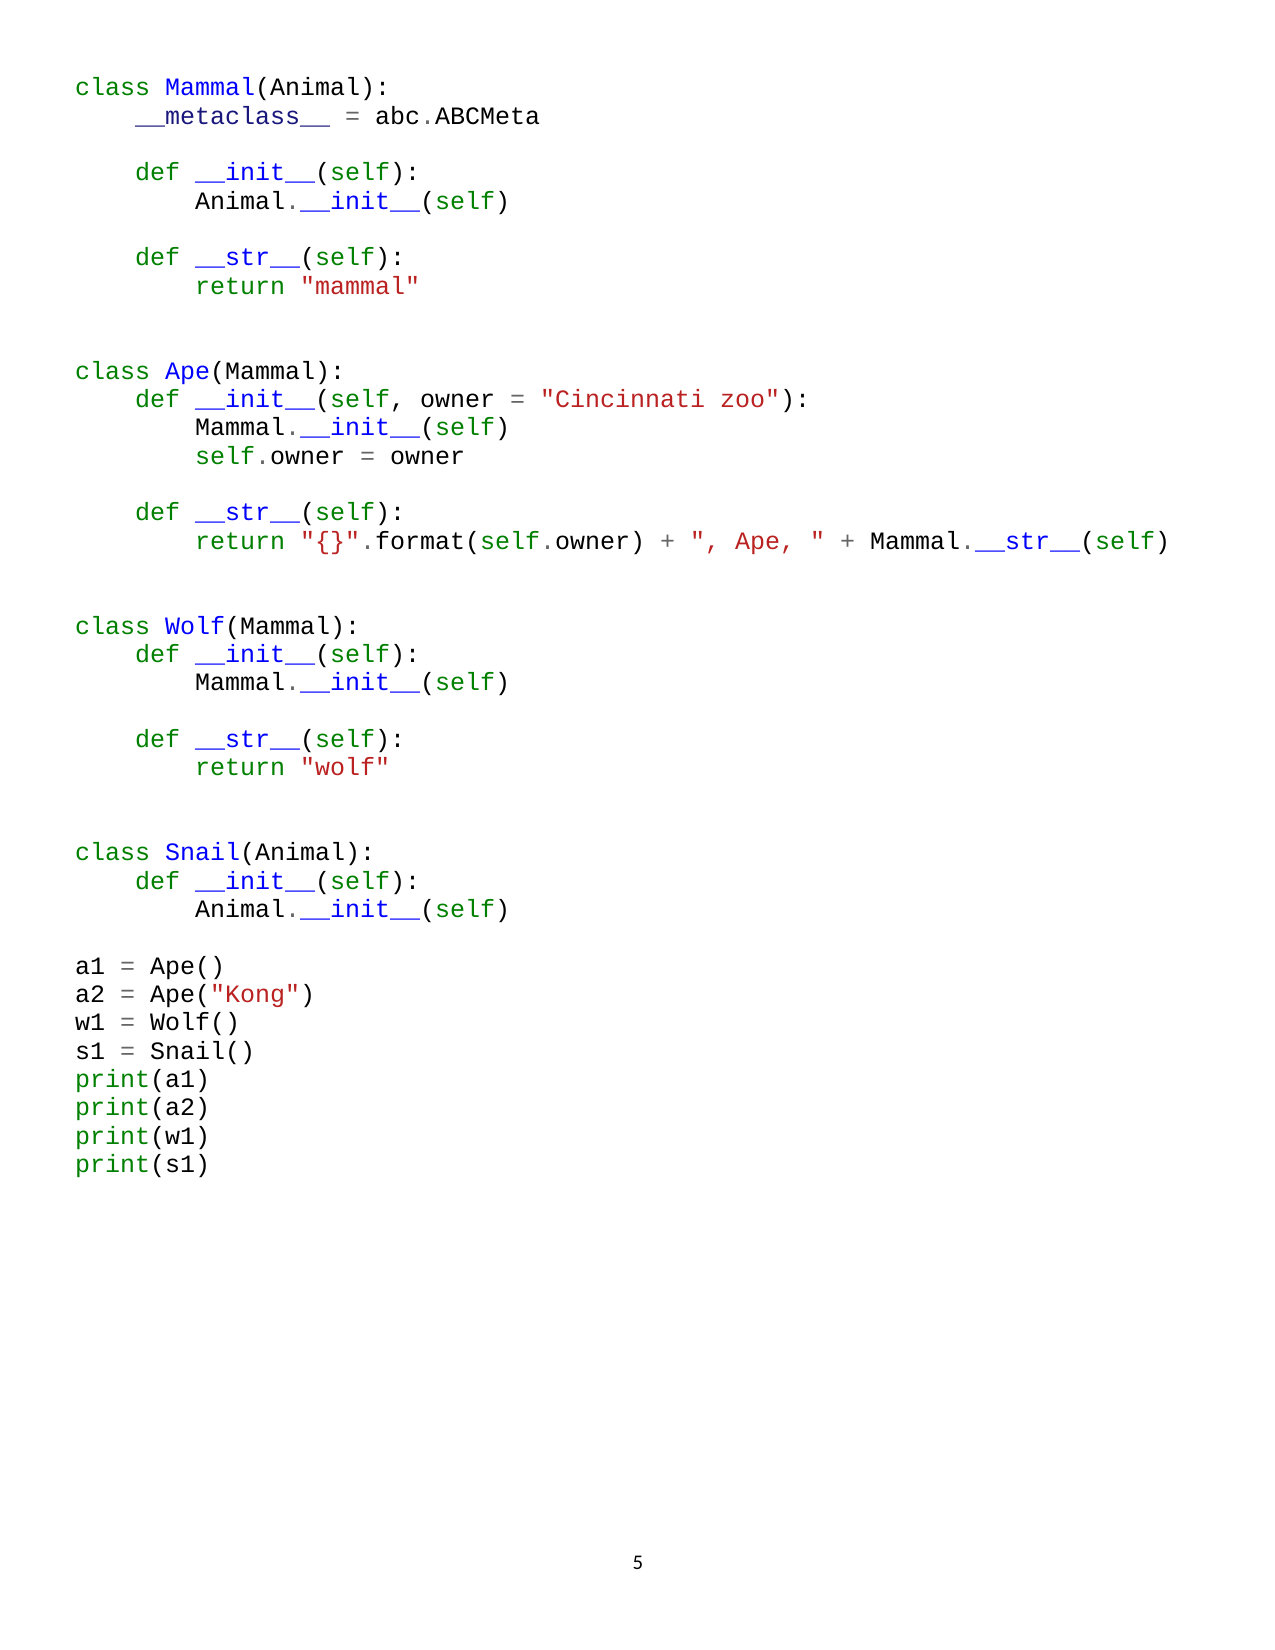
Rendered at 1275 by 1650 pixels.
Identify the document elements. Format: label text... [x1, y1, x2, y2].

text def __init__(self, owner = "Cincinnati zoo"): [75, 387, 1200, 415]
text print(a1) [75, 1067, 1200, 1095]
text class Ape(Mammal): [75, 358, 1200, 387]
text __metaclass__ = abc.ABCMeta [75, 103, 1200, 132]
text print(w1) [75, 1123, 1200, 1152]
text return "{}".format(self.owner) + ", Ape, " + Mammal.__str__(self) [75, 528, 1200, 557]
text return "wolf" [75, 755, 1200, 783]
text Animal.__init__(self) [75, 188, 1200, 217]
text a2 = Ape("Kong") [75, 982, 1200, 1010]
text def __str__(self): [75, 500, 1200, 528]
text print(a2) [75, 1095, 1200, 1123]
text Animal.__init__(self) [75, 897, 1200, 925]
text self.owner = owner [75, 443, 1200, 472]
text w1 = Wolf() [75, 1010, 1200, 1038]
text class Mammal(Animal): [75, 75, 1200, 103]
text return "mammal" [75, 273, 1200, 302]
text def __str__(self): [75, 245, 1200, 273]
text Mammal.__init__(self) [75, 670, 1200, 698]
text def __str__(self): [75, 727, 1200, 755]
text Mammal.__init__(self) [75, 415, 1200, 443]
text def __init__(self): [75, 642, 1200, 670]
text def __init__(self): [75, 868, 1200, 897]
text s1 = Snail() [75, 1038, 1200, 1067]
text class Wolf(Mammal): [75, 613, 1200, 642]
text print(s1) [75, 1152, 1200, 1180]
text a1 = Ape() [75, 953, 1200, 982]
text def __init__(self): [75, 160, 1200, 188]
text class Snail(Animal): [75, 840, 1200, 868]
